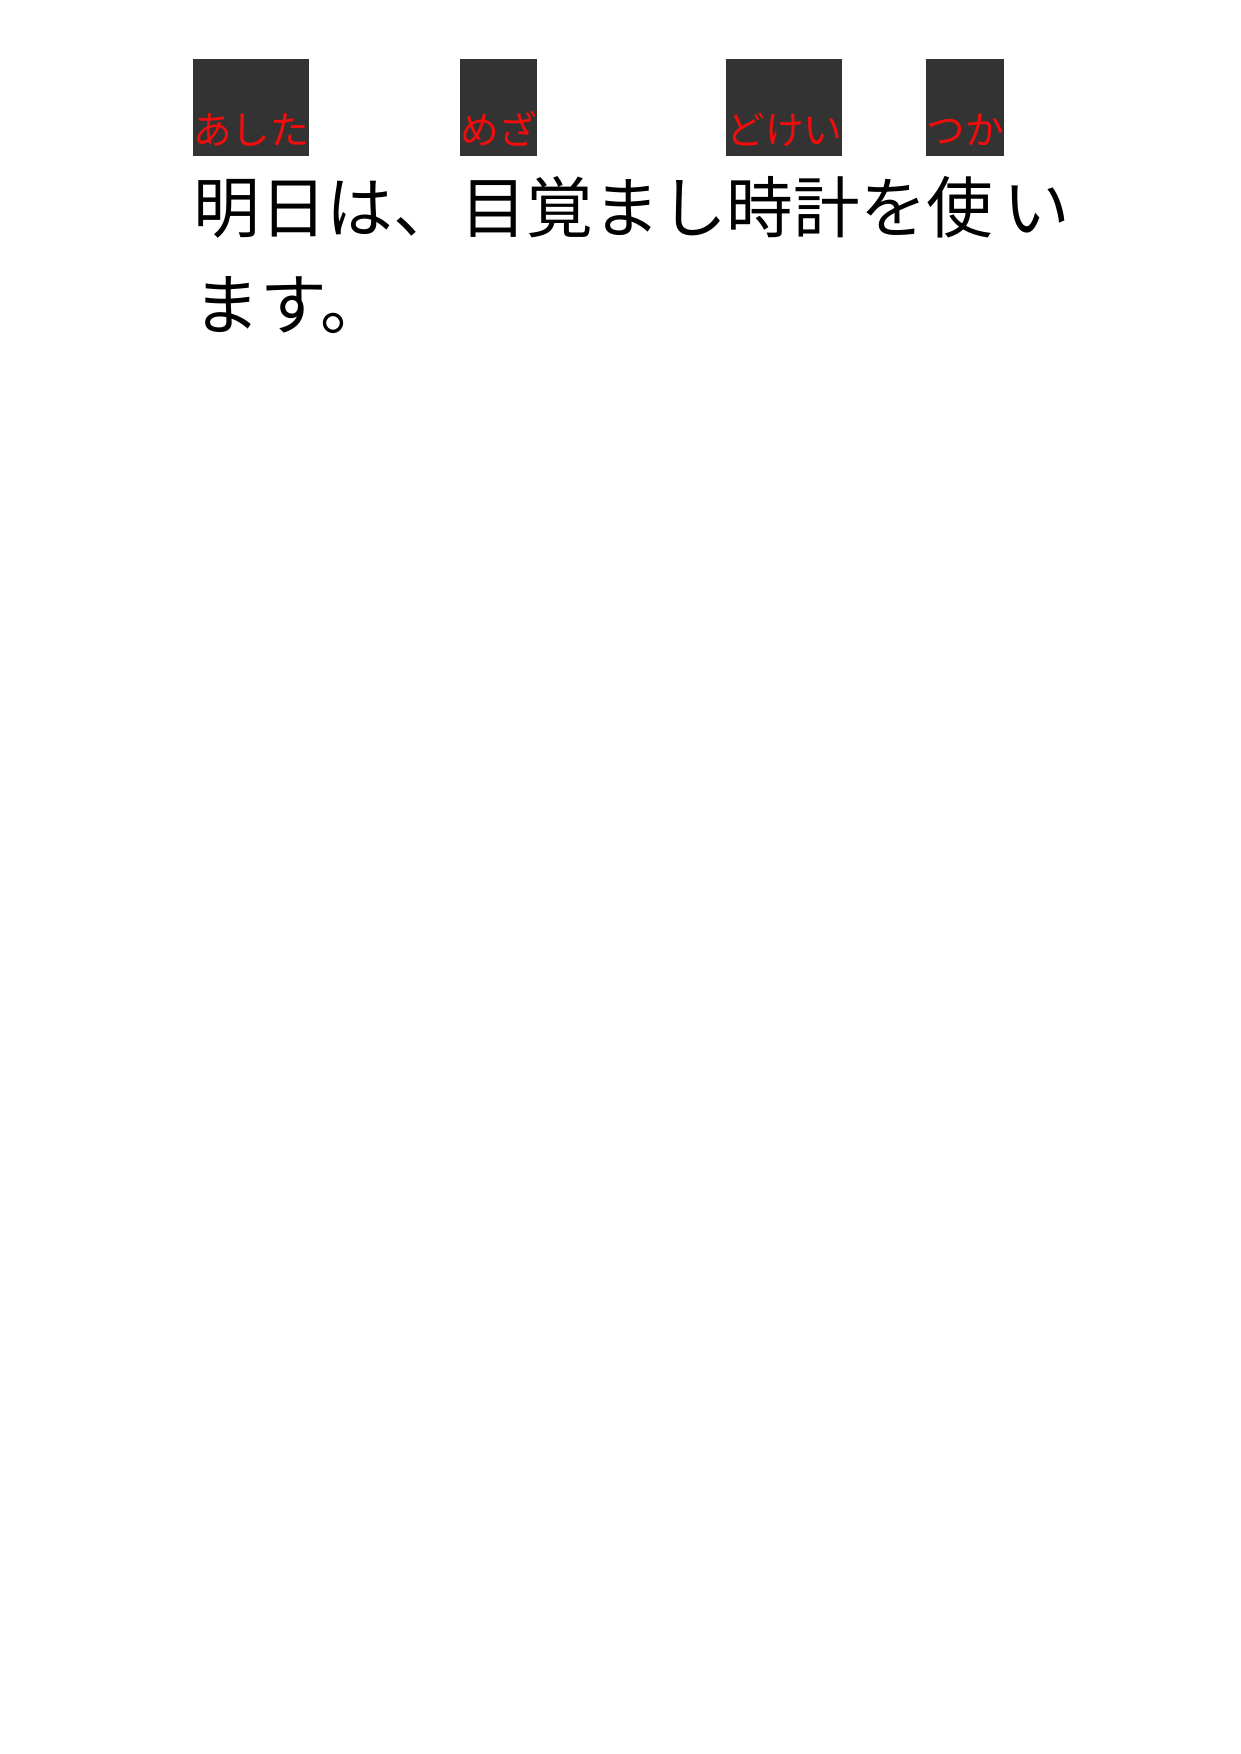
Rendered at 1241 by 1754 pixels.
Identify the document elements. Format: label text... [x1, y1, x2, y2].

text 明日あしたは、目覚めざまし時計どけいを使つかいます。 [193, 59, 1106, 349]
